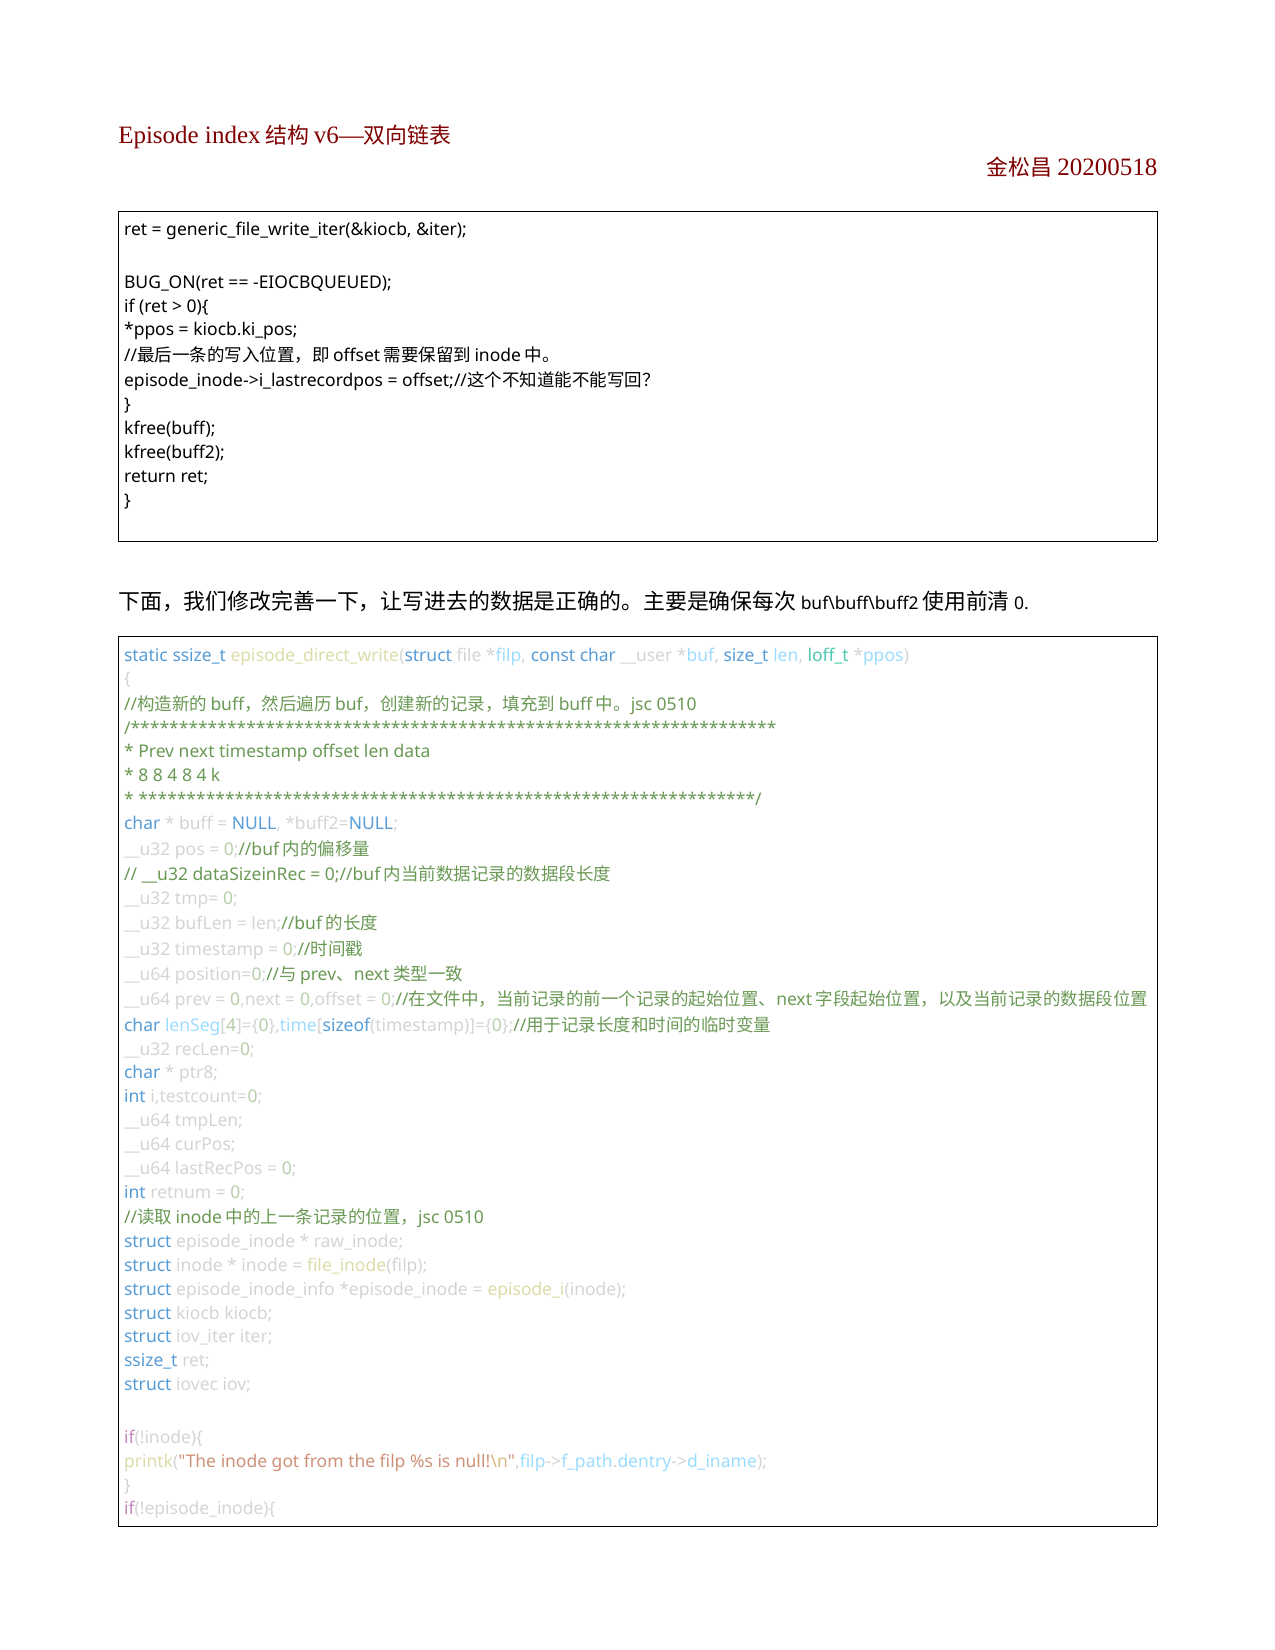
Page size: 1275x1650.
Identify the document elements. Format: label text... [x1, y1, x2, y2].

table_header ret = generic_file_write_iter(&kiocb, &iter); BUG_ON(ret == -EIOCBQUEUED); if (ret > 0){ *ppos = kiocb.ki_pos; //最后一条的写入位置，即offset需要保留到inode中。 episode_inode->i_lastrecordpos = offset;//这个不知道能不能写回？ } kfree(buff); kfree(buff2); return ret; } [119, 212, 1157, 541]
table_header static ssize_t episode_direct_write(struct file *filp, const char __user *buf, size_t len, loff_t *ppos) { //构造新的buff，然后遍历buf，创建新的记录，填充到buff中。jsc 0510 /******************************************************************* * Prev next timestamp offset len data * 8 8 4 8 4 k * ****************************************************************/ char * buff = NULL, *buff2=NULL; __u32 pos = 0;//buf内的偏移量 // __u32 dataSizeinRec = 0;//buf内当前数据记录的数据段长度 __u32 tmp= 0; __u32 bufLen = len;//buf的长度 __u32 timestamp = 0;//时间戳 __u64 position=0;//与prev、next类型一致 __u64 prev = 0,next = 0,offset = 0;//在文件中，当前记录的前一个记录的起始位置、next字段起始位置，以及当前记录的数据段位置 char lenSeg[4]={0},time[sizeof(timestamp)]={0};//用于记录长度和时间的临时变量 __u32 recLen=0; char * ptr8; int i,testcount=0; __u64 tmpLen; __u64 curPos; __u64 lastRecPos = 0; int retnum = 0; //读取inode中的上一条记录的位置，jsc 0510 struct episode_inode * raw_inode; struct inode * inode = file_inode(filp); struct episode_inode_info *episode_inode = episode_i(inode); struct kiocb kiocb; struct iov_iter iter; ssize_t ret; struct iovec iov; if(!inode){ printk("The inode got from the filp %s is null!\n",filp->f_path.dentry->d_iname); } if(!episode_inode){ [119, 637, 1157, 1526]
text 下面，我们修改完善一下，让写进去的数据是正确的。主要是确保每次buf\buff\buff2使用前清0. [118, 584, 1157, 616]
